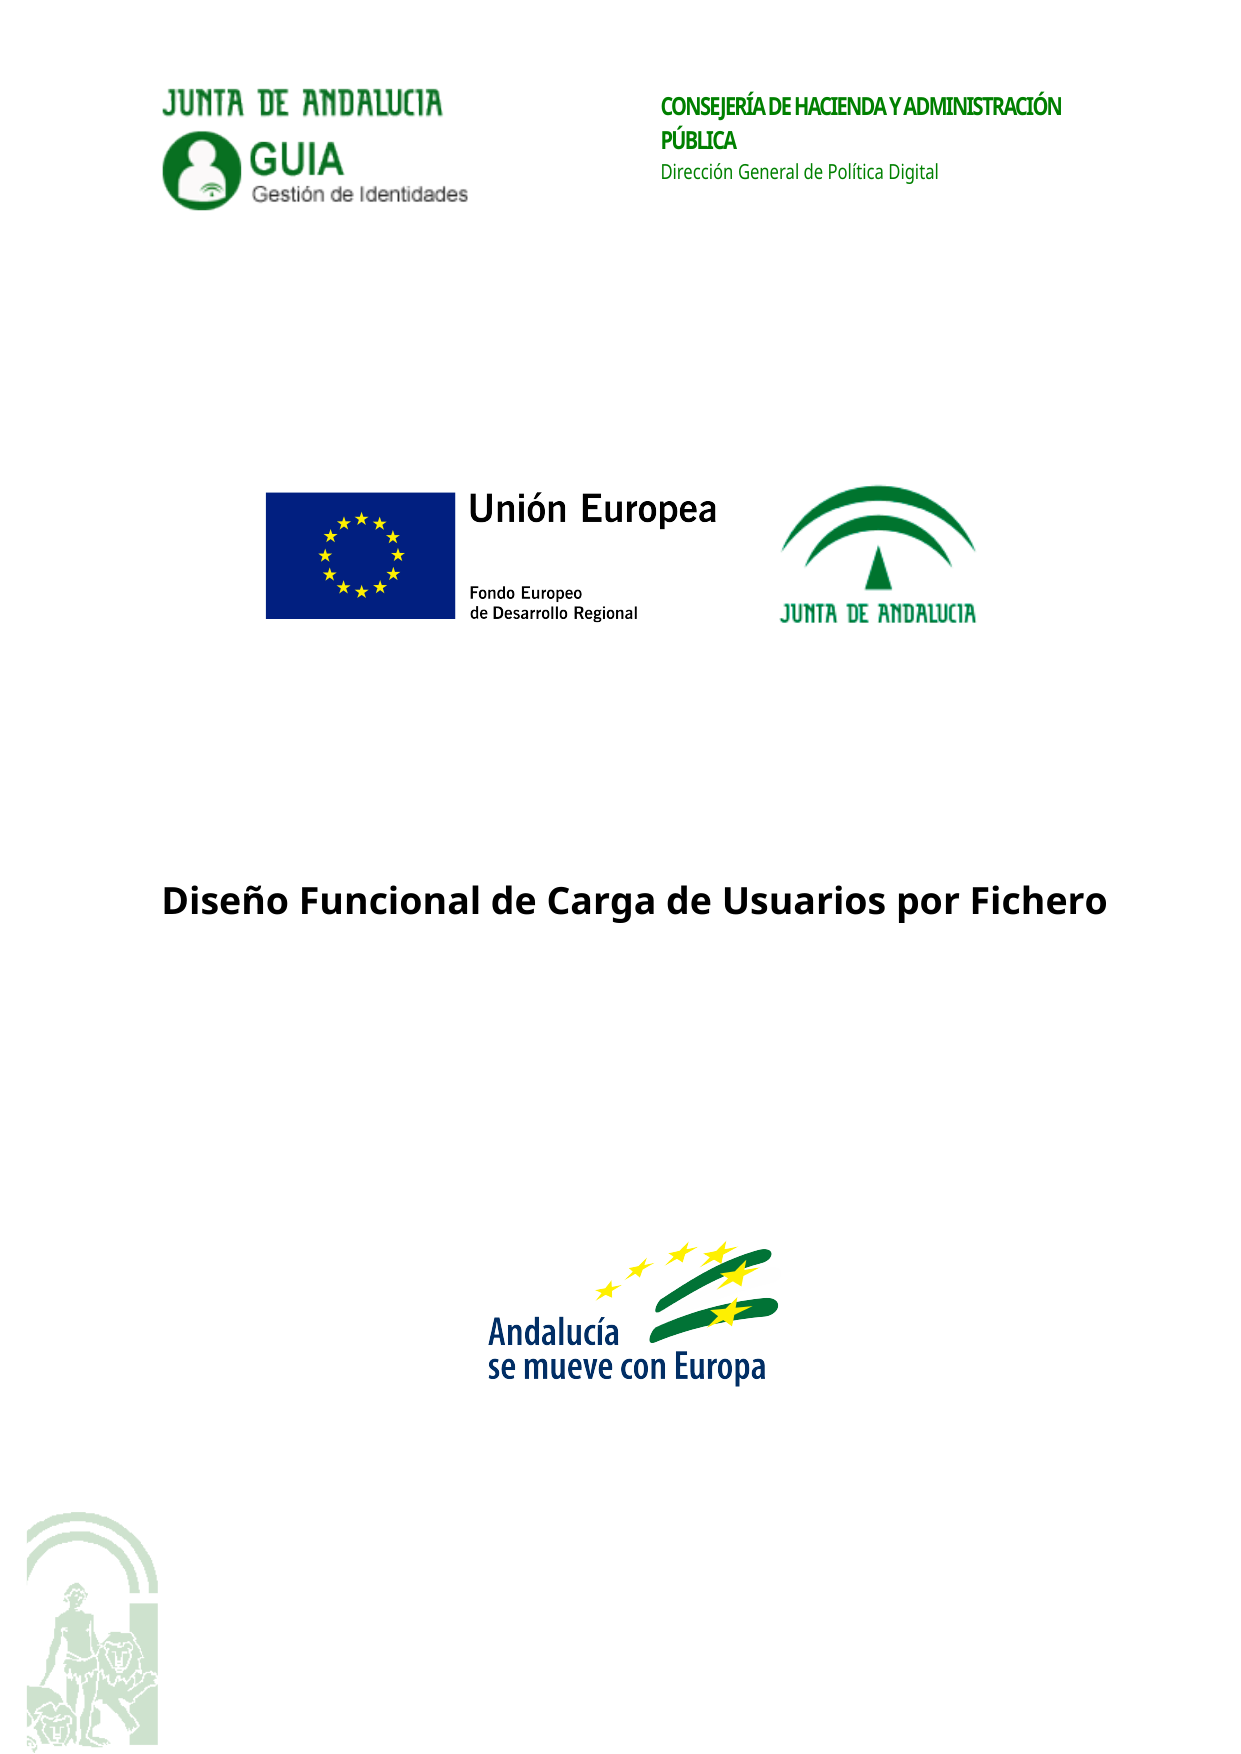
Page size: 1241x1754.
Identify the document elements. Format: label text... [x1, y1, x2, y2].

picture [256, 488, 733, 626]
picture [147, 82, 498, 225]
picture [488, 1240, 782, 1387]
picture [759, 442, 996, 664]
table_header [733, 664, 1027, 698]
table_header [258, 426, 733, 488]
picture [26, 1511, 159, 1753]
title Diseño Funcional de Carga de Usuarios por Fichero [148, 874, 1122, 925]
table_header [733, 426, 1027, 663]
table_header [258, 626, 733, 698]
